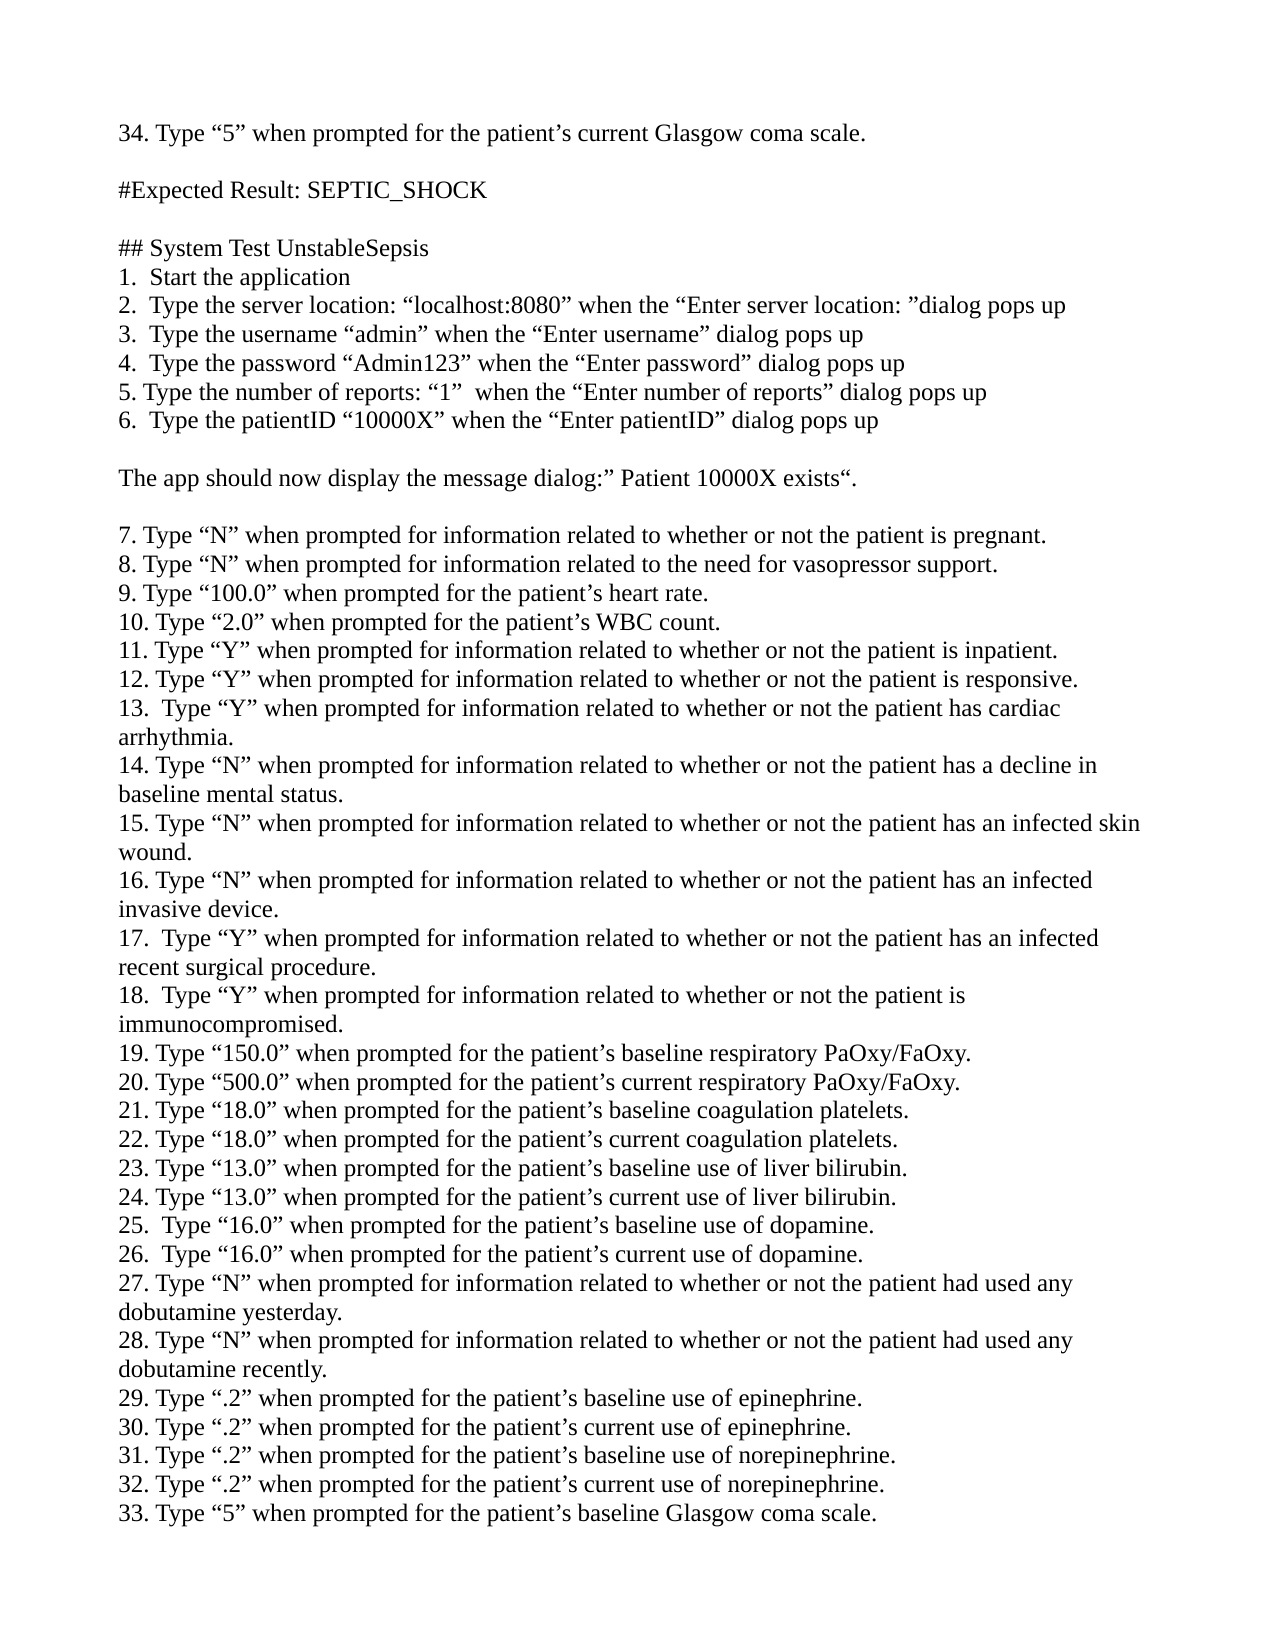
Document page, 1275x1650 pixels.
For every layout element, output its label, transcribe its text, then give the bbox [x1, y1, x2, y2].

text 16. Type “N” when prompted for information related to whether or not the patient has an infected invasive device. [118, 866, 1157, 923]
text 25. Type “16.0” when prompted for the patient’s baseline use of dopamine. [118, 1211, 1157, 1239]
text 32. Type “.2” when prompted for the patient’s current use of norepinephrine. [118, 1469, 1157, 1498]
text 22. Type “18.0” when prompted for the patient’s current coagulation platelets. [118, 1124, 1157, 1153]
text 28. Type “N” when prompted for information related to whether or not the patient had used any dobutamine recently. [118, 1326, 1157, 1383]
text #Expected Result: SEPTIC_SHOCK [118, 176, 1157, 204]
text 26. Type “16.0” when prompted for the patient’s current use of dopamine. [118, 1239, 1157, 1268]
text 14. Type “N” when prompted for information related to whether or not the patient has a decline in baseline mental status. [118, 751, 1157, 808]
text 8. Type “N” when prompted for information related to the need for vasopressor support. [118, 549, 1157, 578]
text 3. Type the username “admin” when the “Enter username” dialog pops up [118, 319, 1157, 348]
text 33. Type “5” when prompted for the patient’s baseline Glasgow coma scale. [118, 1498, 1157, 1527]
text 31. Type “.2” when prompted for the patient’s baseline use of norepinephrine. [118, 1441, 1157, 1469]
text 27. Type “N” when prompted for information related to whether or not the patient had used any dobutamine yesterday. [118, 1268, 1157, 1326]
text 21. Type “18.0” when prompted for the patient’s baseline coagulation platelets. [118, 1096, 1157, 1124]
text 29. Type “.2” when prompted for the patient’s baseline use of epinephrine. [118, 1383, 1157, 1412]
text 19. Type “150.0” when prompted for the patient’s baseline respiratory PaOxy/FaOxy. [118, 1038, 1157, 1067]
text 5. Type the number of reports: “1” when the “Enter number of reports” dialog pops up [118, 377, 1157, 406]
text 1. Start the application [118, 262, 1157, 291]
text 17. Type “Y” when prompted for information related to whether or not the patient has an infected recent surgical procedure. [118, 923, 1157, 981]
text 23. Type “13.0” when prompted for the patient’s baseline use of liver bilirubin. [118, 1153, 1157, 1182]
text 2. Type the server location: “localhost:8080” when the “Enter server location: ”dialog pops up [118, 291, 1157, 319]
text 7. Type “N” when prompted for information related to whether or not the patient is pregnant. [118, 521, 1157, 549]
text 30. Type “.2” when prompted for the patient’s current use of epinephrine. [118, 1412, 1157, 1441]
text 11. Type “Y” when prompted for information related to whether or not the patient is inpatient. [118, 636, 1157, 664]
text 18. Type “Y” when prompted for information related to whether or not the patient is immunocompromised. [118, 981, 1157, 1038]
text The app should now display the message dialog:” Patient 10000X exists“. [118, 463, 1157, 492]
text 15. Type “N” when prompted for information related to whether or not the patient has an infected skin wound. [118, 808, 1157, 866]
text 9. Type “100.0” when prompted for the patient’s heart rate. [118, 578, 1157, 607]
text 10. Type “2.0” when prompted for the patient’s WBC count. [118, 607, 1157, 636]
text 12. Type “Y” when prompted for information related to whether or not the patient is responsive. [118, 664, 1157, 693]
text 34. Type “5” when prompted for the patient’s current Glasgow coma scale. [118, 118, 1157, 147]
text 6. Type the patientID “10000X” when the “Enter patientID” dialog pops up [118, 406, 1157, 434]
text 24. Type “13.0” when prompted for the patient’s current use of liver bilirubin. [118, 1182, 1157, 1211]
text 20. Type “500.0” when prompted for the patient’s current respiratory PaOxy/FaOxy. [118, 1067, 1157, 1096]
text ## System Test UnstableSepsis [118, 233, 1157, 262]
text 13. Type “Y” when prompted for information related to whether or not the patient has cardiac arrhythmia. [118, 693, 1157, 751]
text 4. Type the password “Admin123” when the “Enter password” dialog pops up [118, 348, 1157, 377]
